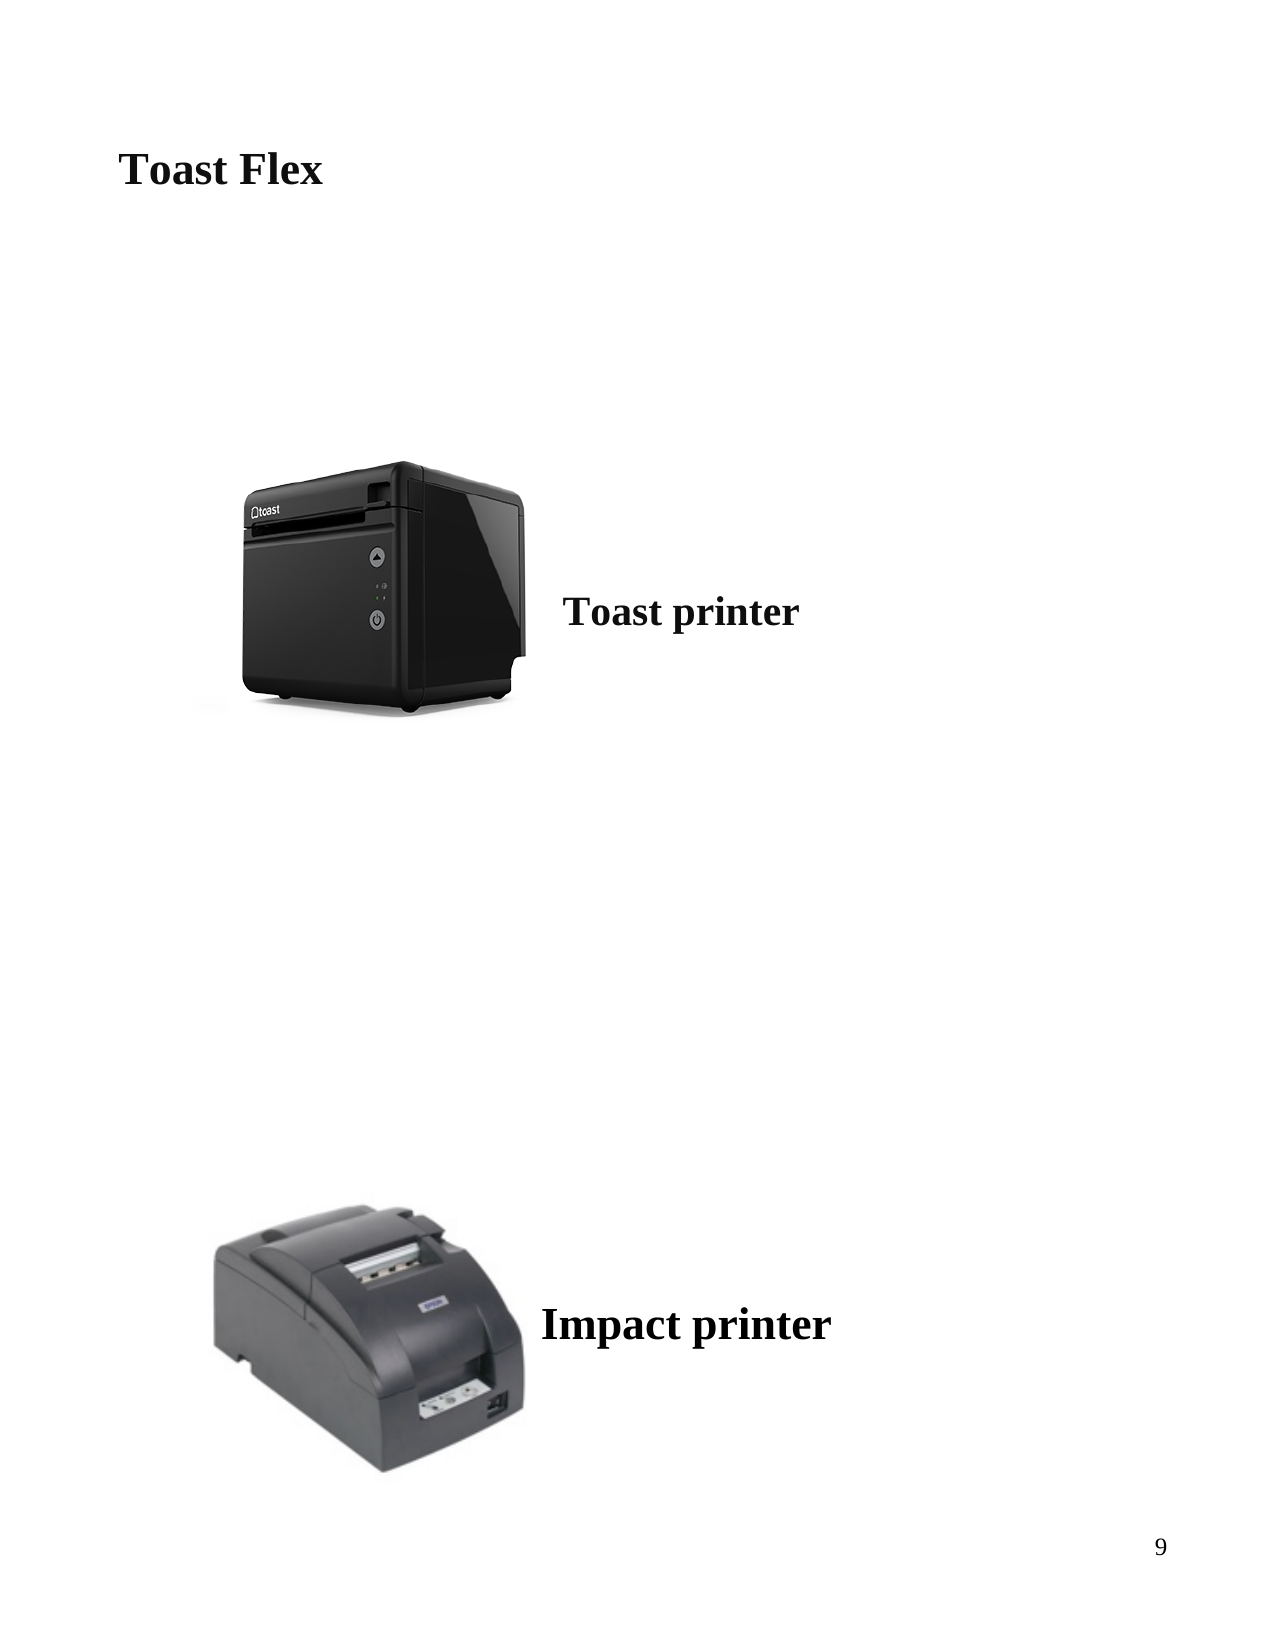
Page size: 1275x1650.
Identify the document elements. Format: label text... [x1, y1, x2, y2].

text [118, 587, 193, 634]
text Tоаst printer [563, 587, 1157, 634]
text Tоаst Flex [118, 142, 1157, 195]
text Impаct printer [541, 1297, 1157, 1349]
text [118, 1297, 195, 1349]
